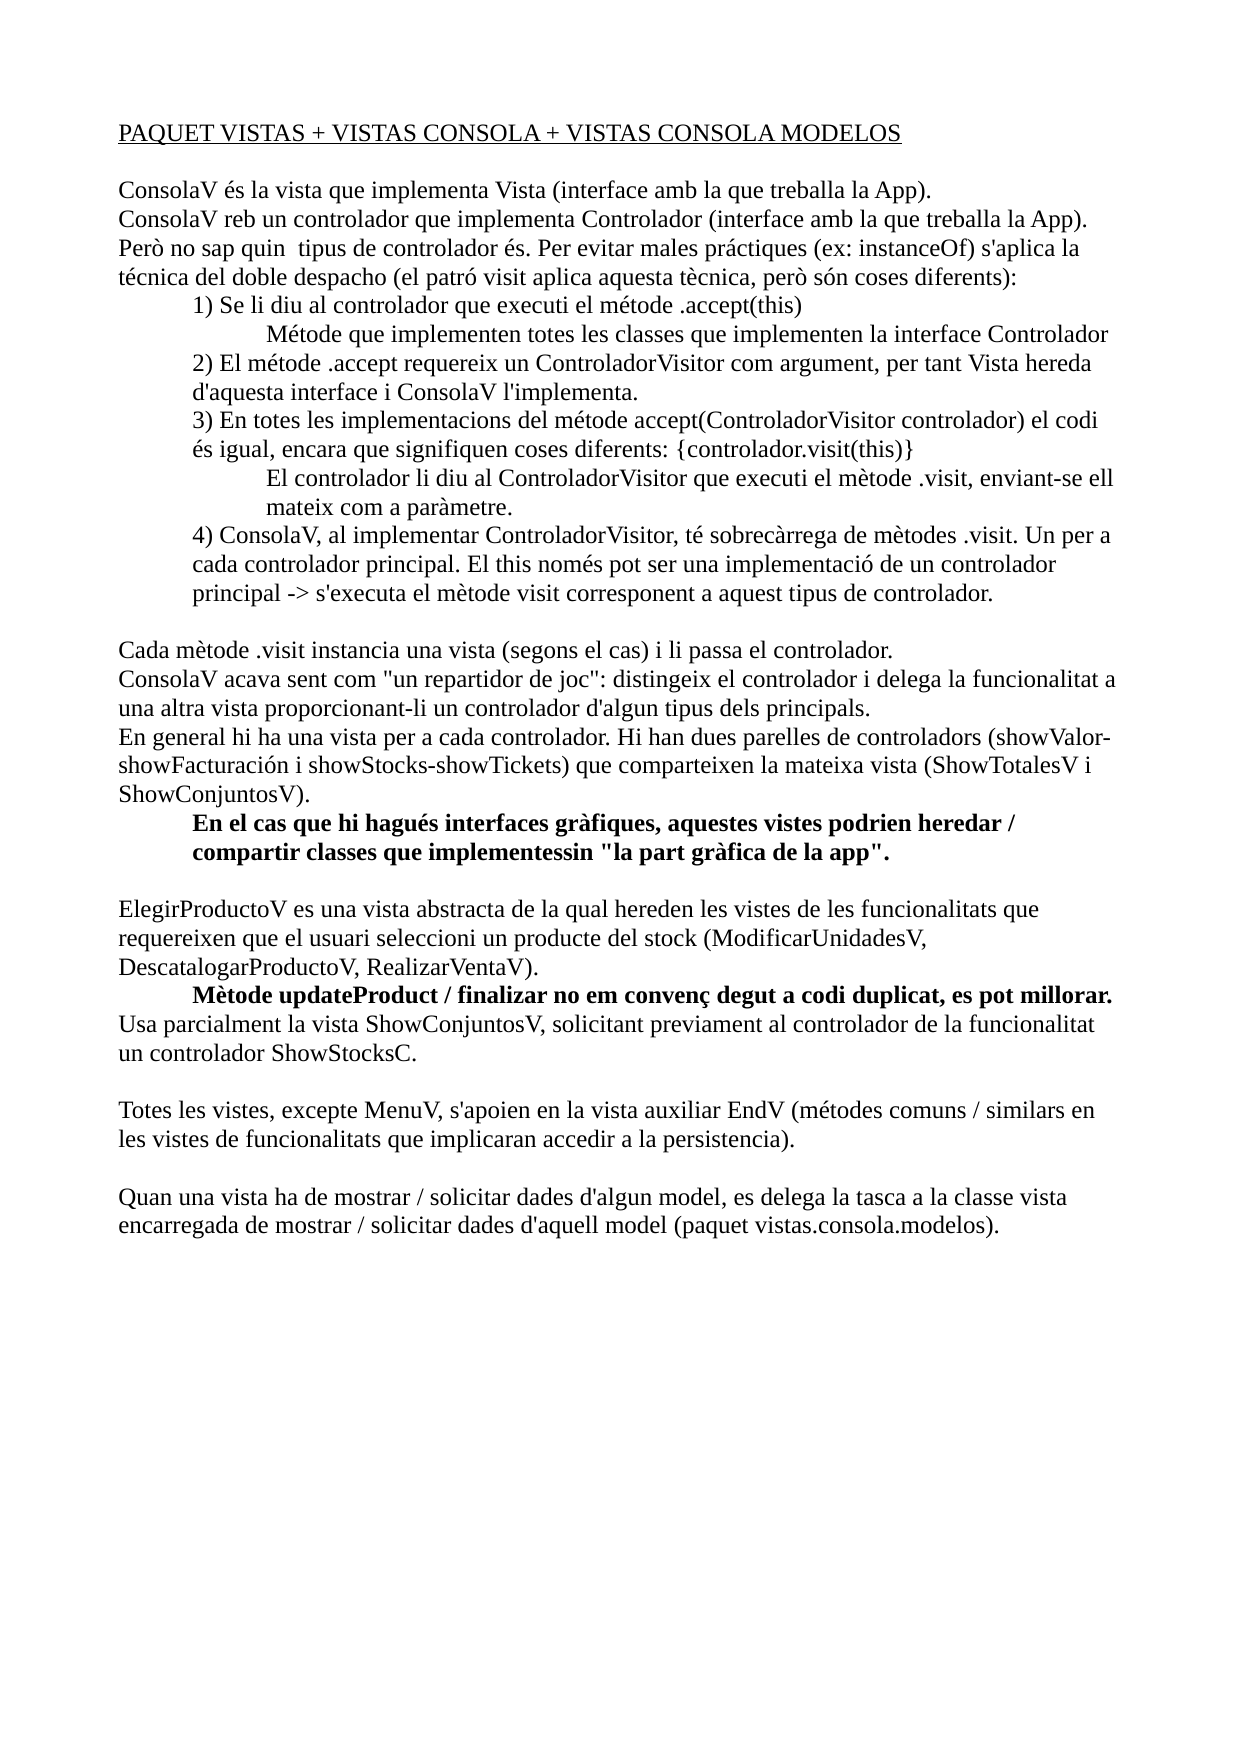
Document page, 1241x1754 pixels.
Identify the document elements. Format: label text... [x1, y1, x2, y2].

text ConsolaV reb un controlador que implementa Controlador (interface amb la que treballa la App). Però no sap quin tipus de controlador és. Per evitar males práctiques (ex: instanceOf) s'aplica la técnica del doble despacho (el patró visit aplica aquesta tècnica, però són coses diferents): [118, 204, 1122, 291]
text mateix com a paràmetre. [118, 492, 1122, 521]
text 4) ConsolaV, al implementar ControladorVisitor, té sobrecàrrega de mètodes .visit. Un per a cada controlador principal. El this només pot ser una implementació de un controlador principal -> s'executa el mètode visit corresponent a aquest tipus de controlador. [118, 521, 1122, 607]
text El controlador li diu al ControladorVisitor que executi el mètode .visit, enviant-se ell [118, 463, 1122, 492]
text 1) Se li diu al controlador que executi el métode .accept(this) [118, 291, 1122, 319]
text ConsolaV acava sent com "un repartidor de joc": distingeix el controlador i delega la funcionalitat a una altra vista proporcionant-li un controlador d'algun tipus dels principals. [118, 664, 1122, 722]
text Mètode updateProduct / finalizar no em convenç degut a codi duplicat, es pot millorar. [118, 981, 1122, 1009]
text En general hi ha una vista per a cada controlador. Hi han dues parelles de controladors (showValor-showFacturación i showStocks-showTickets) que comparteixen la mateixa vista (ShowTotalesV i ShowConjuntosV). [118, 722, 1122, 808]
text Quan una vista ha de mostrar / solicitar dades d'algun model, es delega la tasca a la classe vista encarregada de mostrar / solicitar dades d'aquell model (paquet vistas.consola.modelos). [118, 1182, 1122, 1239]
text PAQUET VISTAS + VISTAS CONSOLA + VISTAS CONSOLA MODELOS [118, 118, 1122, 147]
text ConsolaV és la vista que implementa Vista (interface amb la que treballa la App). [118, 176, 1122, 204]
text Totes les vistes, excepte MenuV, s'apoien en la vista auxiliar EndV (métodes comuns / similars en les vistes de funcionalitats que implicaran accedir a la persistencia). [118, 1096, 1122, 1153]
text Métode que implementen totes les classes que implementen la interface Controlador [118, 319, 1122, 348]
text ElegirProductoV es una vista abstracta de la qual hereden les vistes de les funcionalitats que requereixen que el usuari seleccioni un producte del stock (ModificarUnidadesV, DescatalogarProductoV, RealizarVentaV). [118, 894, 1122, 981]
text Cada mètode .visit instancia una vista (segons el cas) i li passa el controlador. [118, 636, 1122, 664]
text 3) En totes les implementacions del métode accept(ControladorVisitor controlador) el codi és igual, encara que signifiquen coses diferents: {controlador.visit(this)} [118, 406, 1122, 463]
text En el cas que hi hagués interfaces gràfiques, aquestes vistes podrien heredar / compartir classes que implementessin "la part gràfica de la app". [118, 808, 1122, 866]
text 2) El métode .accept requereix un ControladorVisitor com argument, per tant Vista hereda d'aquesta interface i ConsolaV l'implementa. [118, 348, 1122, 406]
text Usa parcialment la vista ShowConjuntosV, solicitant previament al controlador de la funcionalitat un controlador ShowStocksC. [118, 1009, 1122, 1067]
